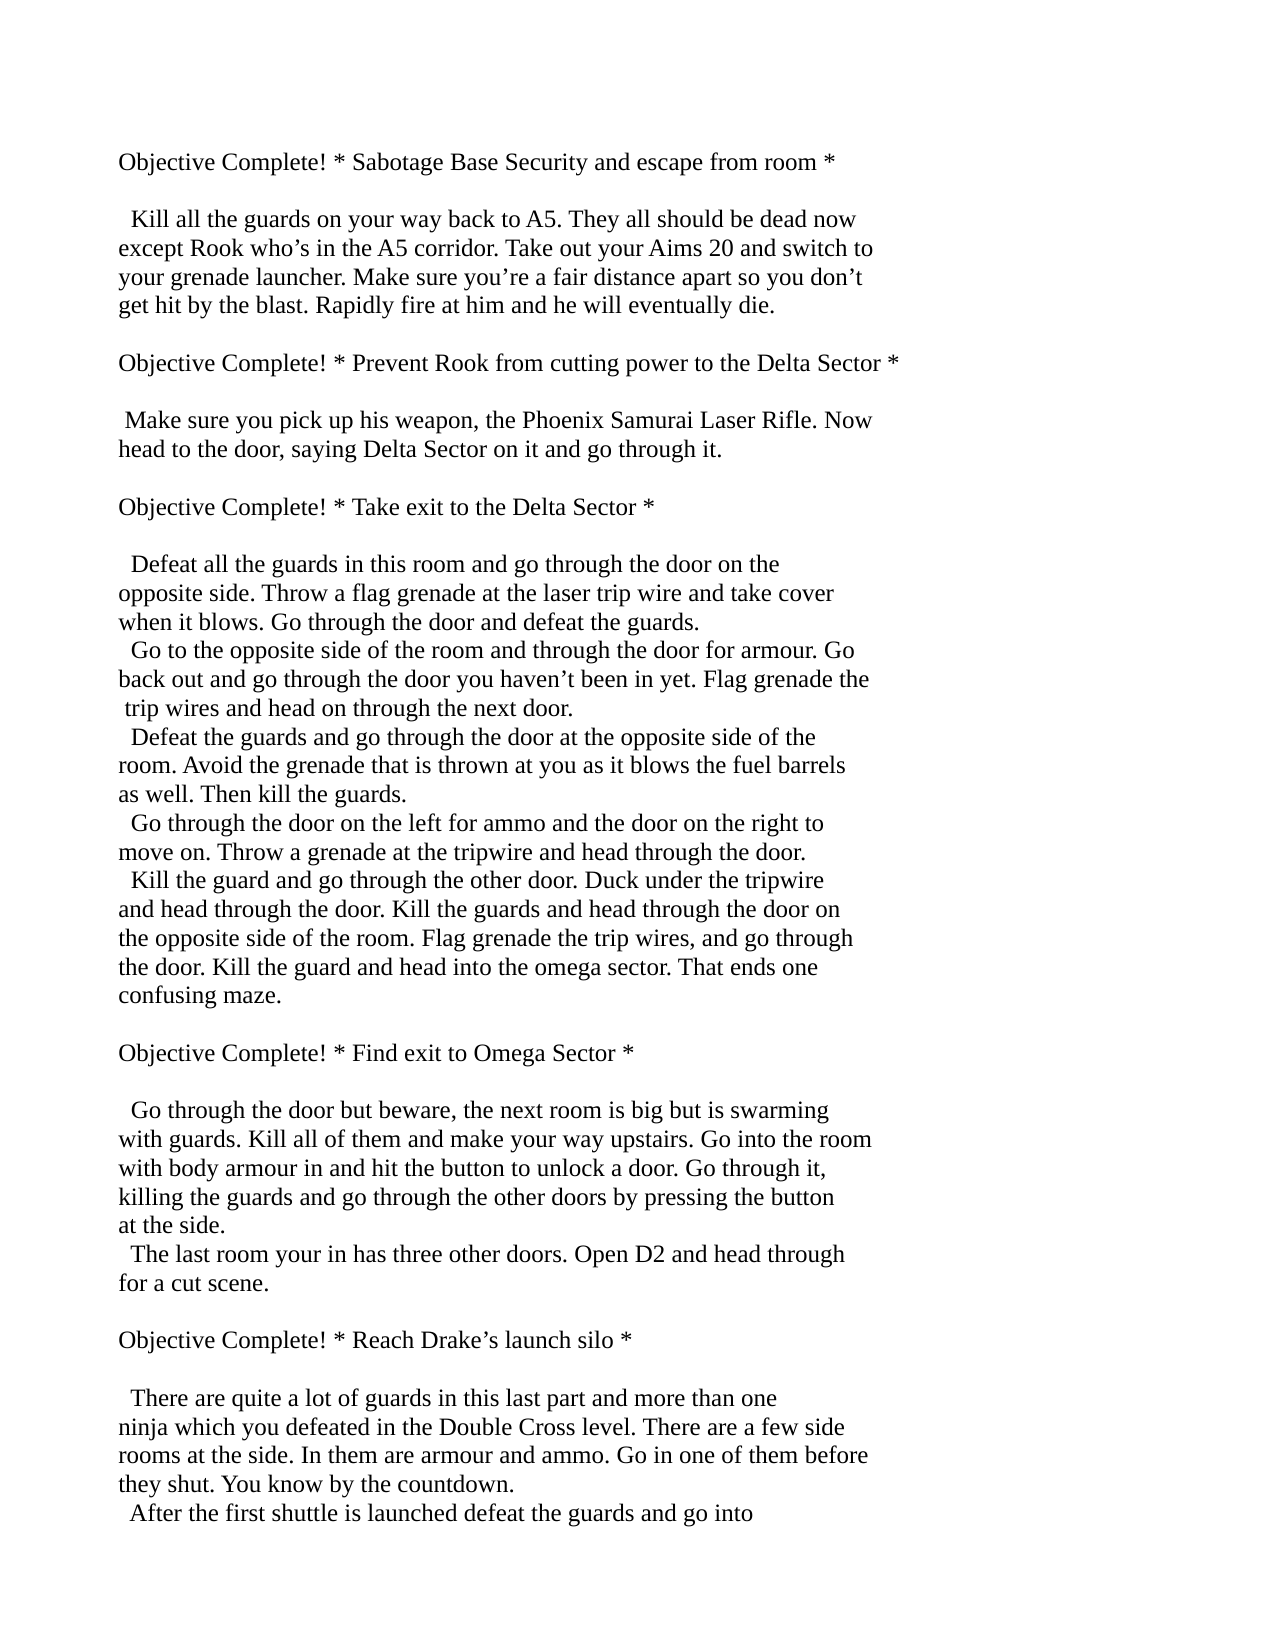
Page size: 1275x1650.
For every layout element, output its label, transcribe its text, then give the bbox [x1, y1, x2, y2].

text The last room your in has three other doors. Open D2 and head through [118, 1239, 1157, 1268]
text ninja which you defeated in the Double Cross level. There are a few side [118, 1412, 1157, 1441]
text your grenade launcher. Make sure you’re a fair distance apart so you don’t [118, 262, 1157, 291]
text as well. Then kill the guards. [118, 779, 1157, 808]
text they shut. You know by the countdown. [118, 1469, 1157, 1498]
text Kill the guard and go through the other door. Duck under the tripwire [118, 866, 1157, 894]
text when it blows. Go through the door and defeat the guards. [118, 607, 1157, 636]
text trip wires and head on through the next door. [118, 693, 1157, 722]
text head to the door, saying Delta Sector on it and go through it. [118, 434, 1157, 463]
text with guards. Kill all of them and make your way upstairs. Go into the room [118, 1124, 1157, 1153]
text There are quite a lot of guards in this last part and more than one [118, 1383, 1157, 1412]
text the opposite side of the room. Flag grenade the trip wires, and go through [118, 923, 1157, 952]
text Defeat all the guards in this room and go through the door on the [118, 549, 1157, 578]
text at the side. [118, 1211, 1157, 1239]
text and head through the door. Kill the guards and head through the door on [118, 894, 1157, 923]
text except Rook who’s in the A5 corridor. Take out your Aims 20 and switch to [118, 233, 1157, 262]
text After the first shuttle is launched defeat the guards and go into [118, 1498, 1157, 1527]
text Objective Complete! * Reach Drake’s launch silo * [118, 1326, 1157, 1354]
text Objective Complete! * Sabotage Base Security and escape from room * [118, 147, 1157, 176]
text confusing maze. [118, 981, 1157, 1009]
text Objective Complete! * Find exit to Omega Sector * [118, 1038, 1157, 1067]
text Go through the door but beware, the next room is big but is swarming [118, 1096, 1157, 1124]
text Objective Complete! * Take exit to the Delta Sector * [118, 492, 1157, 521]
text move on. Throw a grenade at the tripwire and head through the door. [118, 837, 1157, 866]
text Go to the opposite side of the room and through the door for armour. Go [118, 636, 1157, 664]
text Objective Complete! * Prevent Rook from cutting power to the Delta Sector * [118, 348, 1157, 377]
text for a cut scene. [118, 1268, 1157, 1297]
text back out and go through the door you haven’t been in yet. Flag grenade the [118, 664, 1157, 693]
text Defeat the guards and go through the door at the opposite side of the [118, 722, 1157, 751]
text Make sure you pick up his weapon, the Phoenix Samurai Laser Rifle. Now [118, 406, 1157, 434]
text opposite side. Throw a flag grenade at the laser trip wire and take cover [118, 578, 1157, 607]
text killing the guards and go through the other doors by pressing the button [118, 1182, 1157, 1211]
text the door. Kill the guard and head into the omega sector. That ends one [118, 952, 1157, 981]
text with body armour in and hit the button to unlock a door. Go through it, [118, 1153, 1157, 1182]
text Go through the door on the left for ammo and the door on the right to [118, 808, 1157, 837]
text get hit by the blast. Rapidly fire at him and he will eventually die. [118, 291, 1157, 319]
text Kill all the guards on your way back to A5. They all should be dead now [118, 204, 1157, 233]
text rooms at the side. In them are armour and ammo. Go in one of them before [118, 1441, 1157, 1469]
text room. Avoid the grenade that is thrown at you as it blows the fuel barrels [118, 751, 1157, 779]
